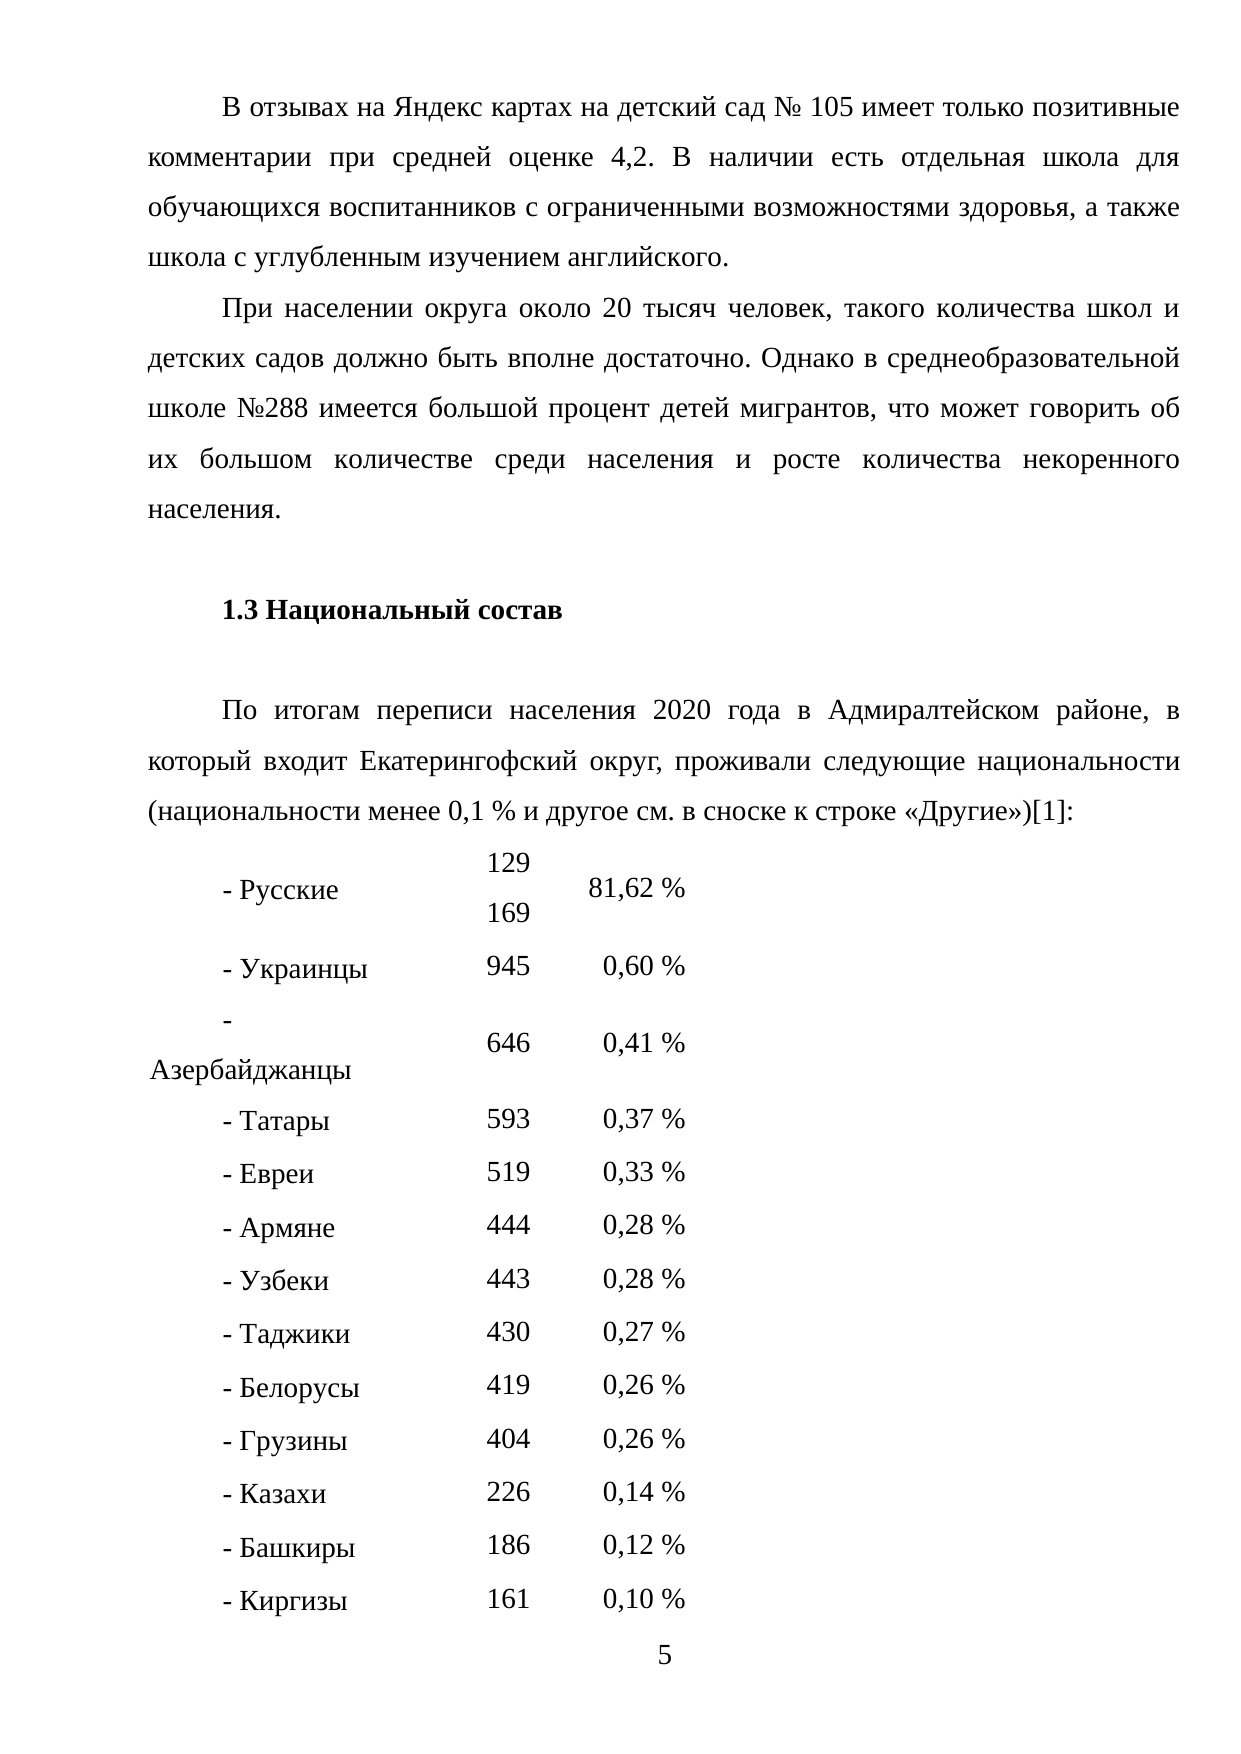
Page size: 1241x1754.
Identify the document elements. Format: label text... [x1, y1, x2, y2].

table_cell 186 [443, 1526, 532, 1579]
table_cell 0,26 % [532, 1366, 694, 1419]
table_cell 519 [443, 1153, 532, 1206]
table_cell - Евреи [148, 1153, 443, 1206]
table_cell - Белорусы [148, 1366, 443, 1419]
table_header 129 169 [443, 843, 532, 947]
table_cell 0,14 % [532, 1473, 694, 1526]
table_cell 0,41 % [532, 1000, 694, 1099]
table_cell 404 [443, 1419, 532, 1473]
table_cell 443 [443, 1259, 532, 1313]
table_cell 0,12 % [532, 1526, 694, 1579]
table_cell 646 [443, 1000, 532, 1099]
table_header - Русские [148, 843, 443, 947]
table_cell 0,33 % [532, 1153, 694, 1206]
text По итогам переписи населения 2020 года в Адмиралтейском районе, в который входит Екатерингофский округ, проживали следующие национальности (национальности менее 0,1 % и другое см. в сноске к строке «Другие»)[1]: [148, 692, 1181, 827]
table_cell 0,10 % [532, 1579, 694, 1633]
table_cell 161 [443, 1579, 532, 1633]
table_cell - Таджики [148, 1313, 443, 1366]
table_cell - Грузины [148, 1419, 443, 1473]
table_cell - Казахи [148, 1473, 443, 1526]
table_cell - Армяне [148, 1206, 443, 1259]
table_cell 0,37 % [532, 1099, 694, 1153]
table_cell 0,28 % [532, 1206, 694, 1259]
table_cell - Украинцы [148, 947, 443, 1000]
table_cell 444 [443, 1206, 532, 1259]
table_cell 430 [443, 1313, 532, 1366]
table_cell - Азербайджанцы [148, 1000, 443, 1099]
text При населении округа около 20 тысяч человек, такого количества школ и детских садов должно быть вполне достаточно. Однако в среднеобразовательной школе №288 имеется большой процент детей мигрантов, что может говорить об их большом количестве среди населения и росте количества некоренного населения. [148, 290, 1181, 525]
table_cell 0,26 % [532, 1419, 694, 1473]
subtitle 1.3 Национальный состав [148, 592, 1181, 625]
table_cell 226 [443, 1473, 532, 1526]
table_cell 0,28 % [532, 1259, 694, 1313]
table_cell 945 [443, 947, 532, 1000]
table_cell - Узбеки [148, 1259, 443, 1313]
table_cell 0,60 % [532, 947, 694, 1000]
table_cell 593 [443, 1099, 532, 1153]
table_cell - Киргизы [148, 1579, 443, 1633]
table_cell 0,27 % [532, 1313, 694, 1366]
table_cell - Башкиры [148, 1526, 443, 1579]
table_header 81,62 % [532, 843, 694, 947]
table_cell - Татары [148, 1099, 443, 1153]
table_cell 419 [443, 1366, 532, 1419]
text В отзывах на Яндекс картах на детский сад № 105 имеет только позитивные комментарии при средней оценке 4,2. В наличии есть отдельная школа для обучающихся воспитанников с ограниченными возможностями здоровья, а также школа с углубленным изучением английского. [148, 89, 1181, 273]
